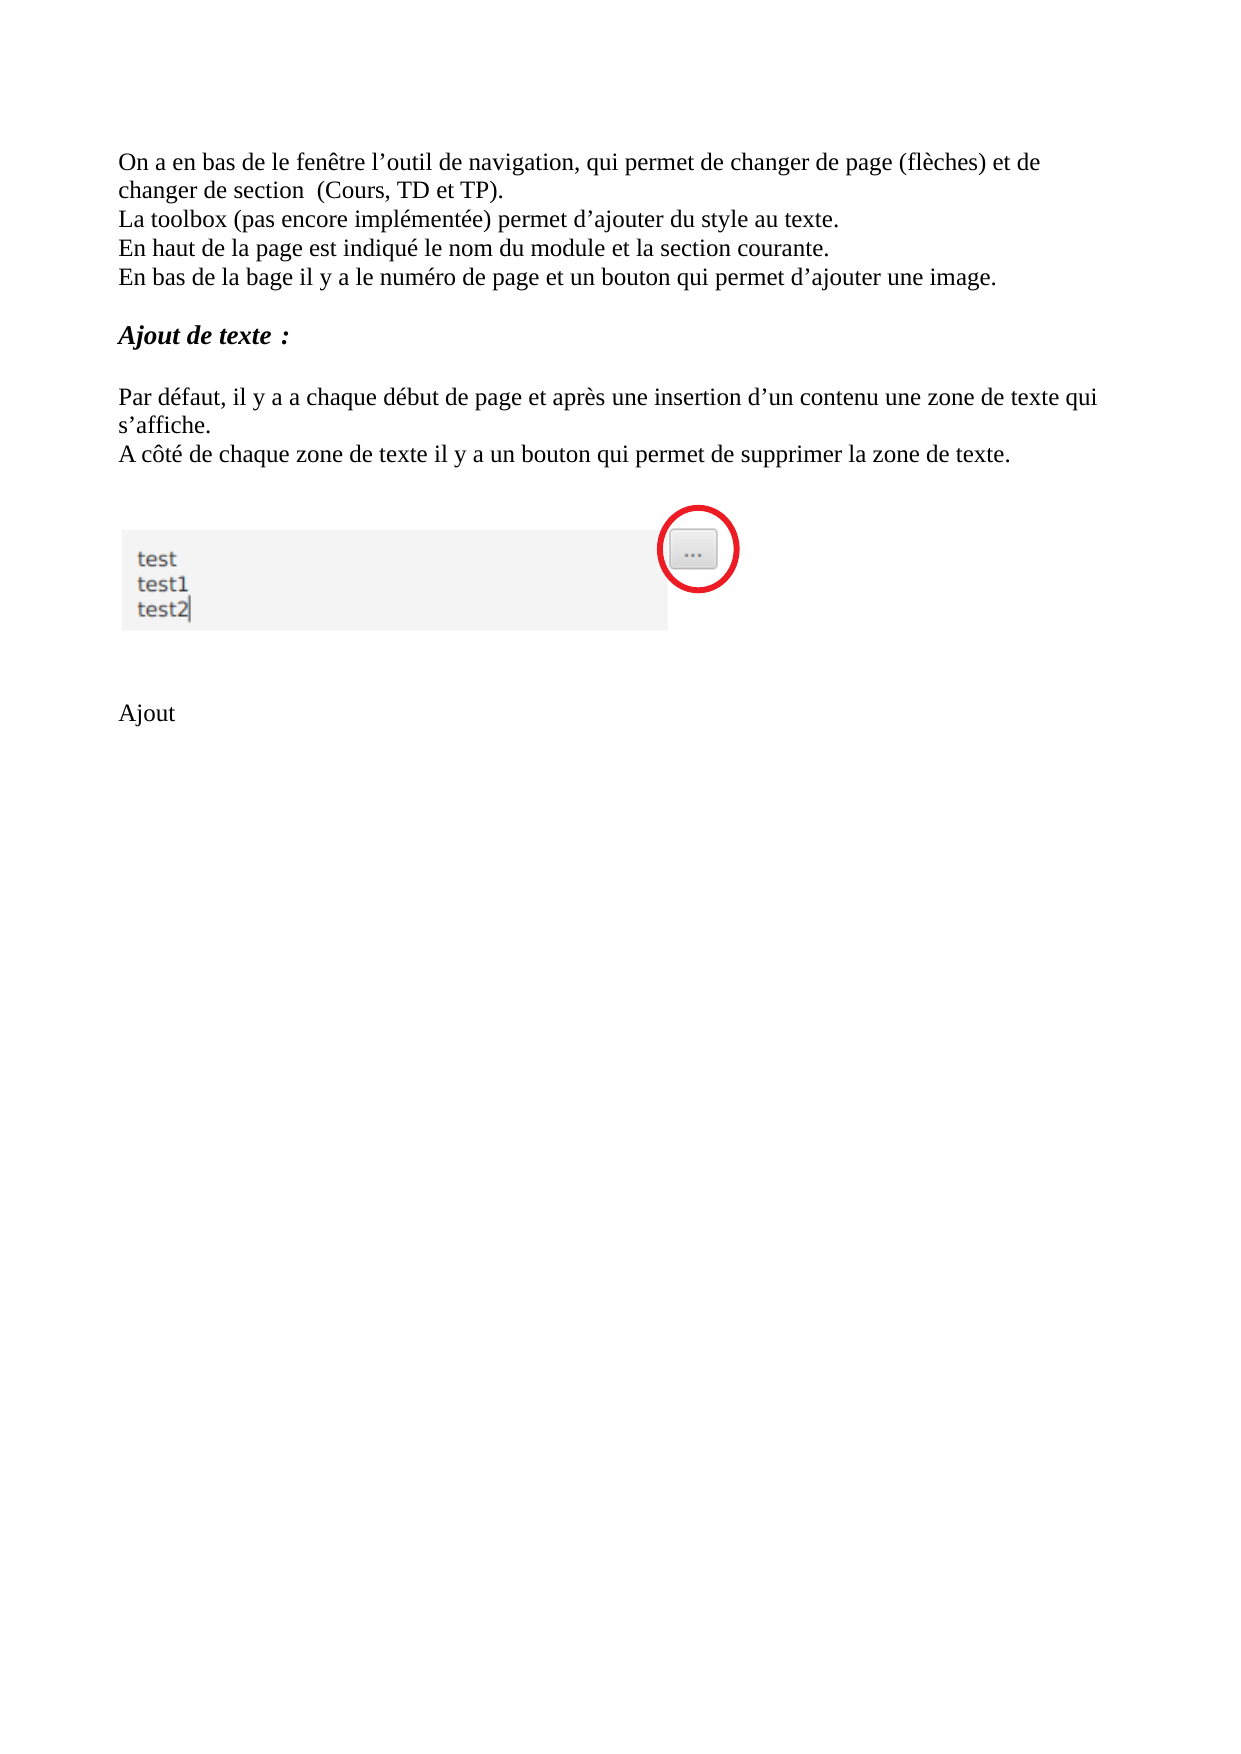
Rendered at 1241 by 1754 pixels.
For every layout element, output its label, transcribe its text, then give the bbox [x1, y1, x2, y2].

text La toolbox (pas encore implémentée) permet d’ajouter du style au texte. [118, 204, 1122, 233]
text Par défaut, il y a a chaque début de page et après une insertion d’un contenu une zone de texte qui s’affiche. [118, 382, 1122, 439]
picture [663, 520, 733, 587]
picture [108, 520, 743, 675]
text Ajout de texte : [118, 319, 1122, 351]
text A côté de chaque zone de texte il y a un bouton qui permet de supprimer la zone de texte. [118, 439, 1122, 468]
text Ajout [118, 698, 1122, 727]
text En bas de la bage il y a le numéro de page et un bouton qui permet d’ajouter une image. [118, 262, 1122, 291]
text On a en bas de le fenêtre l’outil de navigation, qui permet de changer de page (flèches) et de changer de section (Cours, TD et TP). [118, 147, 1122, 204]
text En haut de la page est indiqué le nom du module et la section courante. [118, 233, 1122, 262]
